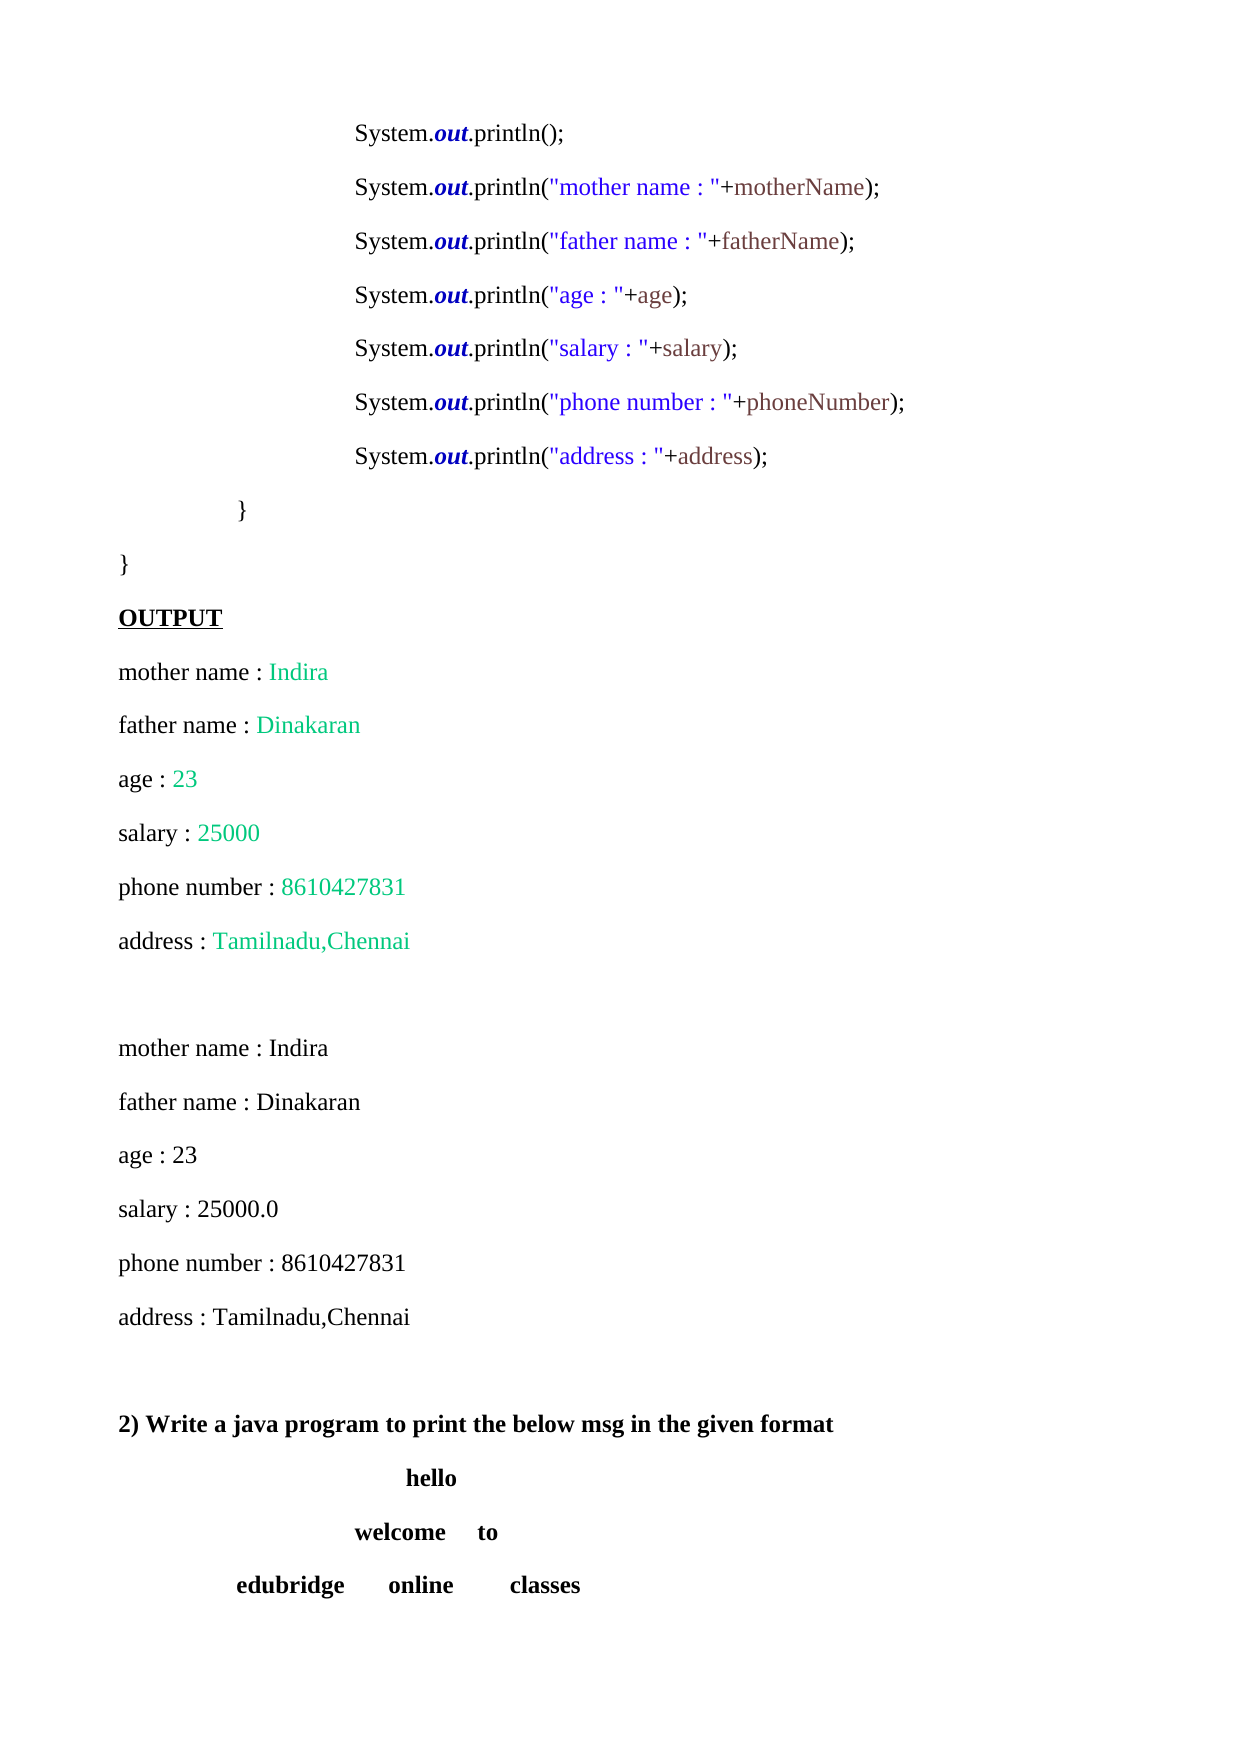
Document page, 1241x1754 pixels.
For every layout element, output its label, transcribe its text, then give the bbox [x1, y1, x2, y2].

text age : 23 [118, 1141, 1122, 1169]
text father name : Dinakaran [118, 1087, 1122, 1115]
text age : 23 [118, 764, 1122, 793]
text phone number : 8610427831 [118, 1248, 1122, 1277]
text phone number : 8610427831 [118, 872, 1122, 901]
text System.out.println("age : "+age); [118, 280, 1122, 308]
text salary : 25000 [118, 818, 1122, 847]
text System.out.println(); [118, 118, 1122, 147]
text mother name : Indira [118, 1033, 1122, 1062]
text address : Tamilnadu,Chennai [118, 926, 1122, 955]
text welcome to [118, 1517, 1122, 1545]
text edubridge online classes [118, 1571, 1122, 1599]
text } [118, 549, 1122, 578]
text salary : 25000.0 [118, 1194, 1122, 1223]
text System.out.println("mother name : "+motherName); [118, 172, 1122, 201]
text System.out.println("salary : "+salary); [118, 333, 1122, 362]
text hello [118, 1463, 1122, 1492]
text OUTPUT [118, 603, 1122, 632]
text System.out.println("father name : "+fatherName); [118, 226, 1122, 254]
text System.out.println("address : "+address); [118, 441, 1122, 470]
text address : Tamilnadu,Chennai [118, 1302, 1122, 1331]
text father name : Dinakaran [118, 711, 1122, 739]
text } [118, 495, 1122, 524]
text 2) Write a java program to print the below msg in the given format [118, 1409, 1122, 1438]
text System.out.println("phone number : "+phoneNumber); [118, 387, 1122, 416]
text mother name : Indira [118, 657, 1122, 685]
